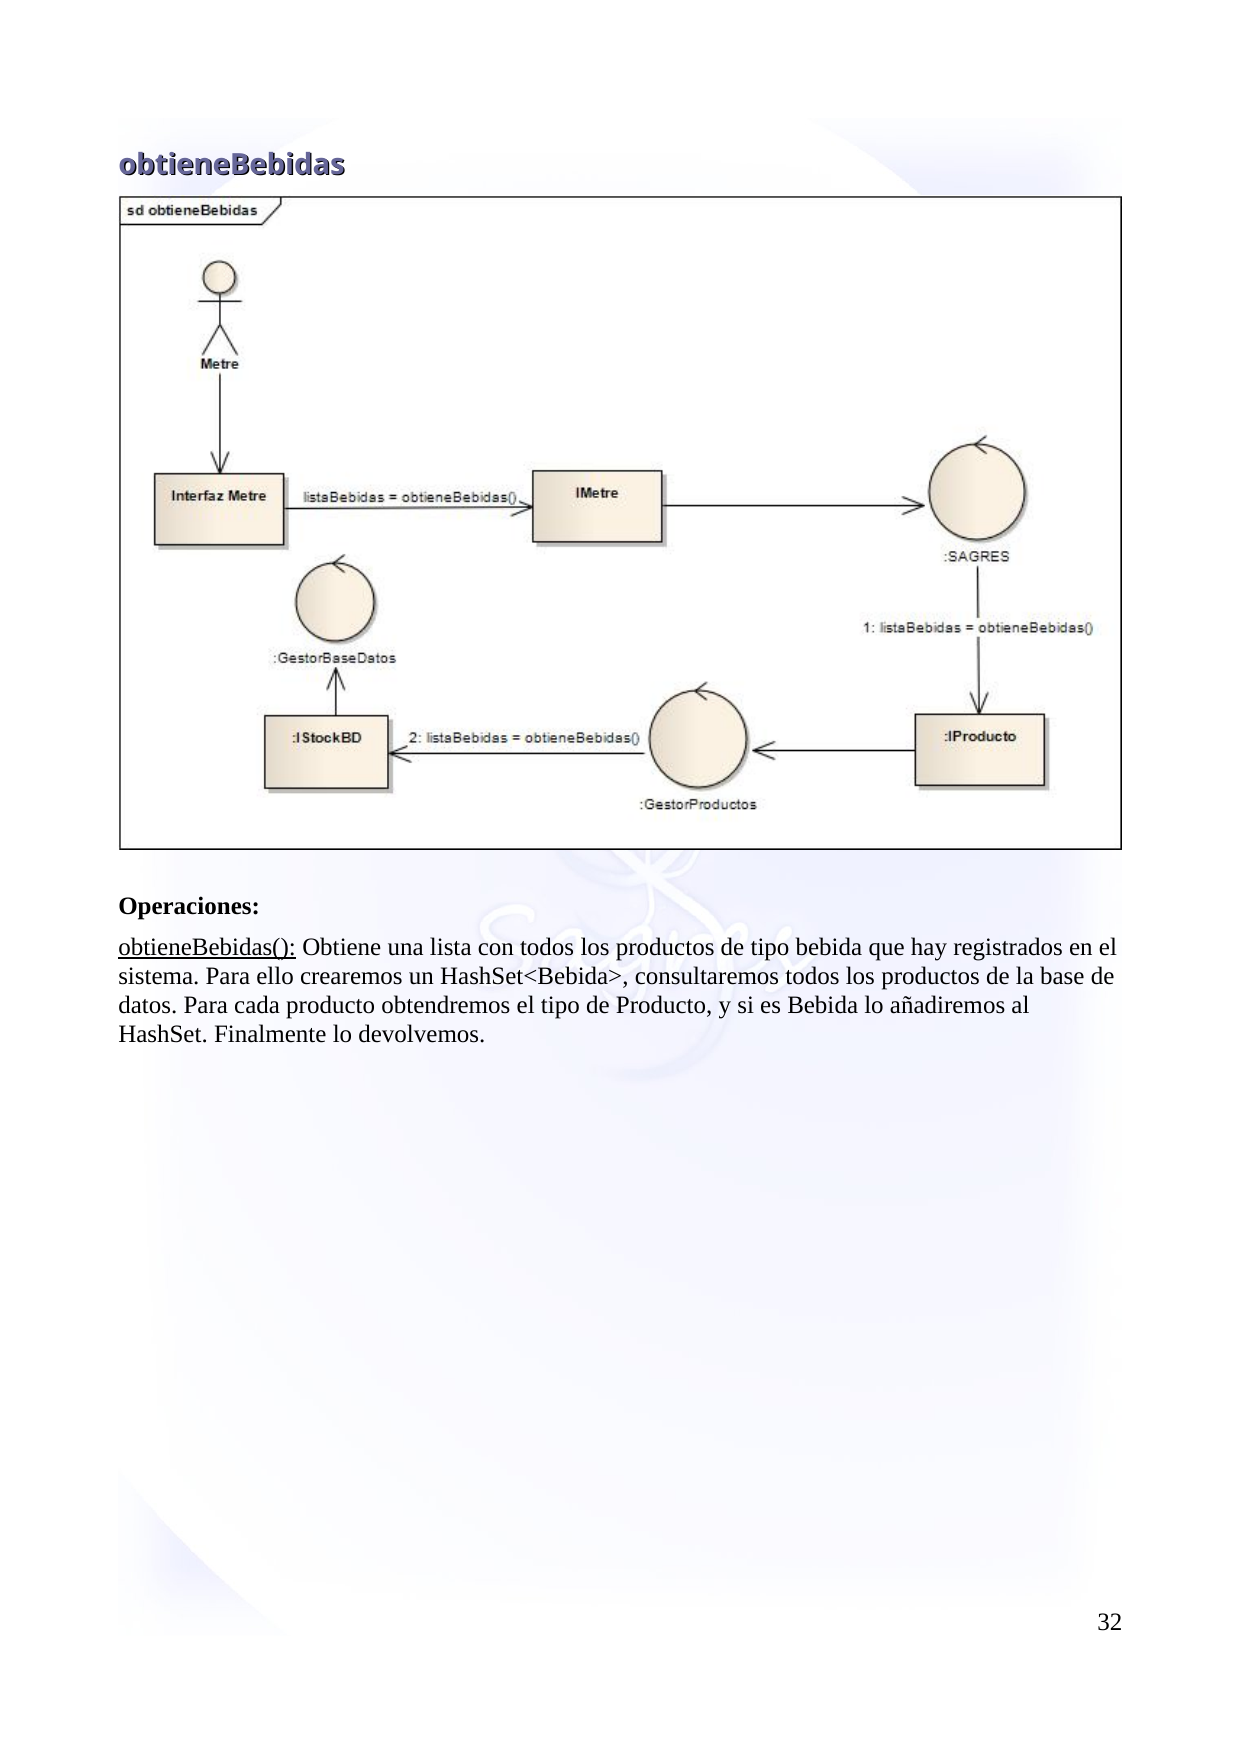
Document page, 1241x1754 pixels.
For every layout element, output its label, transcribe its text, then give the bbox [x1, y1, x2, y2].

picture [118, 118, 1122, 143]
picture [118, 1047, 1122, 1636]
text Operaciones: [118, 891, 1122, 920]
text obtieneBebidas(): Obtiene una lista con todos los productos de tipo bebida que hay registrados en el sistema. Para ello crearemos un HashSet<Bebida>, consultaremos todos los productos de la base de datos. Para cada producto obtendremos el tipo de Producto, y si es Bebida lo añadiremos al HashSet. Finalmente lo devolvemos. [118, 932, 1122, 1047]
picture [118, 920, 1122, 932]
subtitle obtieneBebidas [118, 143, 1122, 183]
picture [118, 183, 1122, 891]
